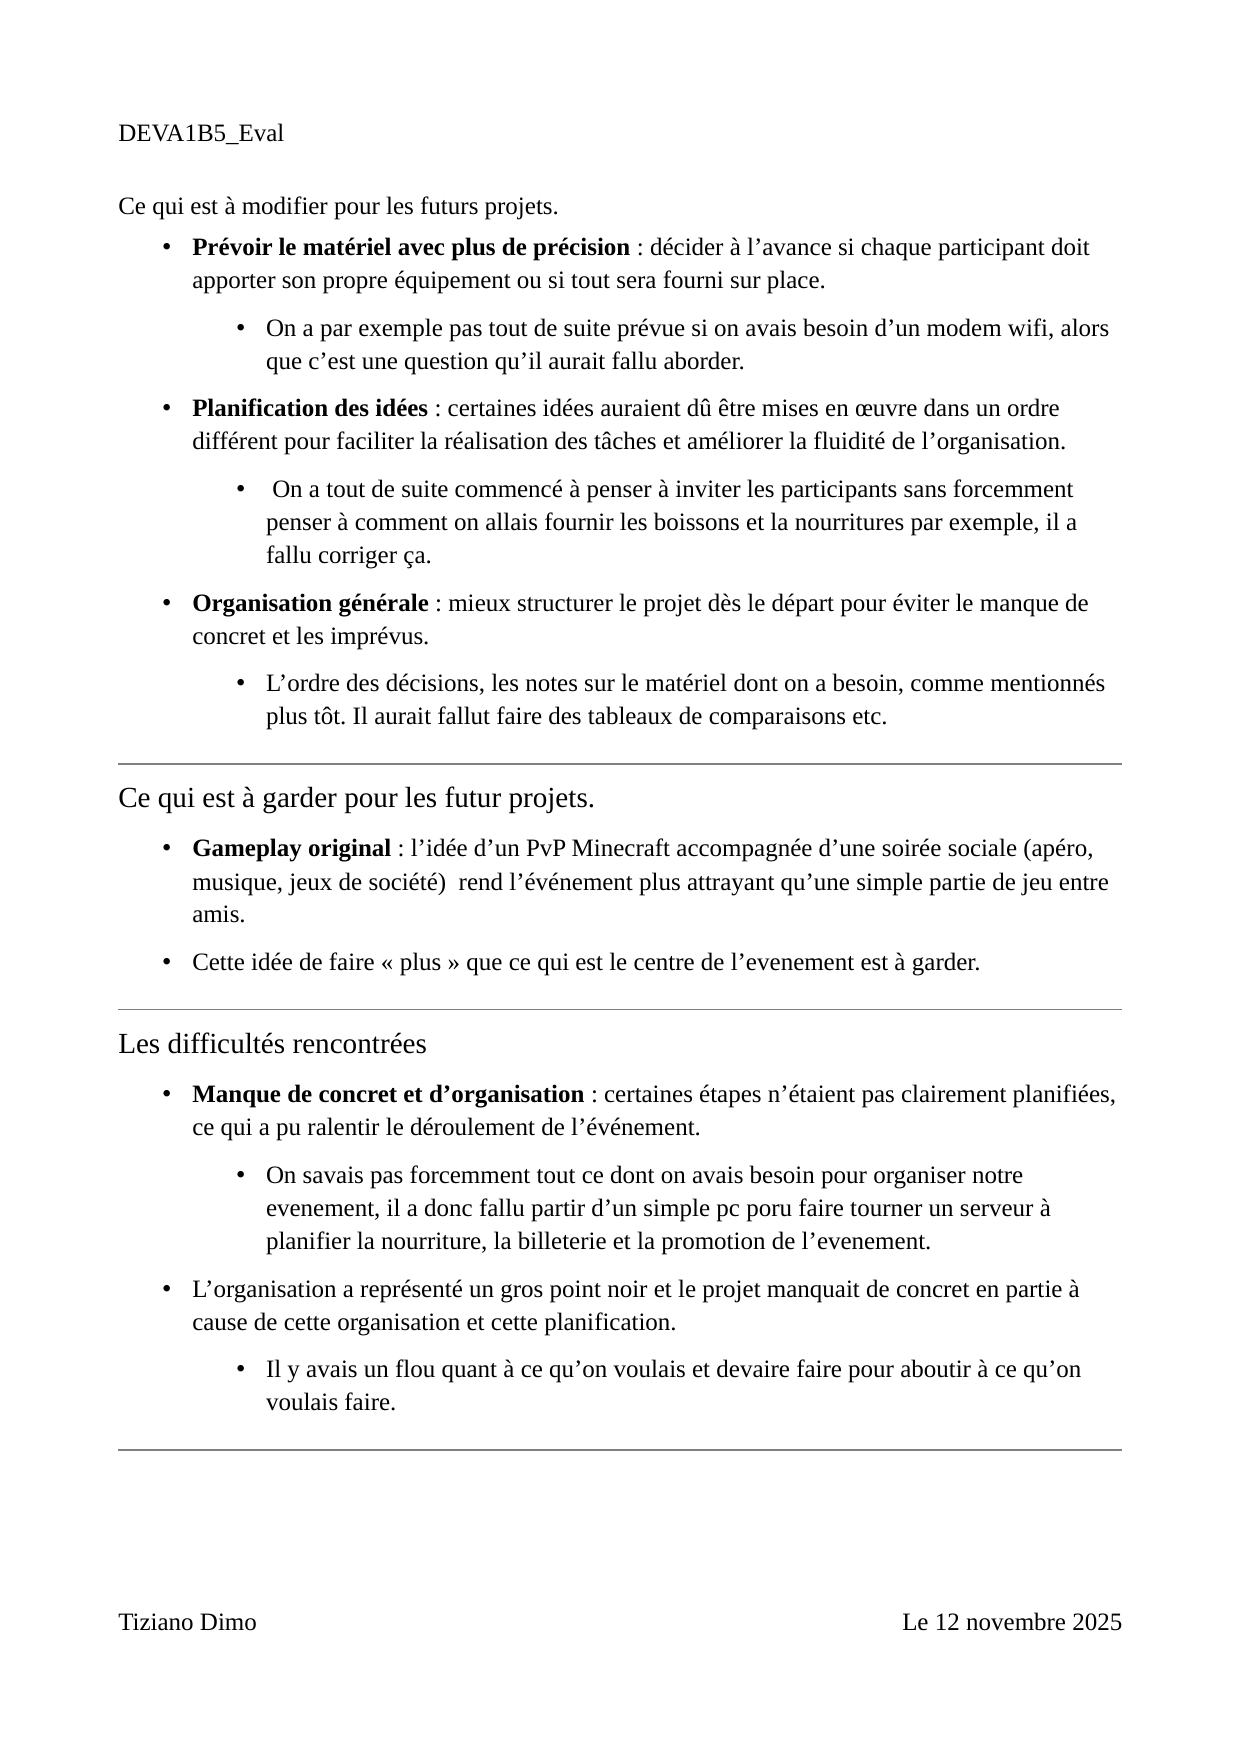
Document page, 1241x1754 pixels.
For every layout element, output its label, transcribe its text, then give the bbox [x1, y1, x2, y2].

list On a par exemple pas tout de suite prévue si on avais besoin d’un modem wifi, alors que c’est une question qu’il aurait fallu aborder. [236, 313, 1122, 374]
list L’ordre des décisions, les notes sur le matériel dont on a besoin, comme mentionnés plus tôt. Il aurait fallut faire des tableaux de comparaisons etc. [236, 668, 1122, 730]
list L’organisation a représenté un gros point noir et le projet manquait de concret en partie à cause de cette organisation et cette planification. [162, 1274, 1122, 1335]
list Gameplay original : l’idée d’un PvP Minecraft accompagnée d’une soirée sociale (apéro, musique, jeux de société) rend l’événement plus attrayant qu’une simple partie de jeu entre amis. [162, 833, 1122, 928]
list On a tout de suite commencé à penser à inviter les participants sans forcemment penser à comment on allais fournir les boissons et la nourritures par exemple, il a fallu corriger ça. [236, 474, 1122, 569]
subtitle Ce qui est à modifier pour les futurs projets. [118, 191, 1122, 220]
list Organisation générale : mieux structurer le projet dès le départ pour éviter le manque de concret et les imprévus. [162, 588, 1122, 649]
list Planification des idées : certaines idées auraient dû être mises en œuvre dans un ordre différent pour faciliter la réalisation des tâches et améliorer la fluidité de l’organisation. [162, 393, 1122, 455]
list On savais pas forcemment tout ce dont on avais besoin pour organiser notre evenement, il a donc fallu partir d’un simple pc poru faire tourner un serveur à planifier la nourriture, la billeterie et la promotion de l’evenement. [236, 1160, 1122, 1255]
subtitle Ce qui est à garder pour les futur projets. [118, 780, 1122, 814]
list Cette idée de faire « plus » que ce qui est le centre de l’evenement est à garder. [162, 947, 1122, 976]
subtitle Les difficultés rencontrées [118, 1026, 1122, 1060]
list Manque de concret et d’organisation : certaines étapes n’étaient pas clairement planifiées, ce qui a pu ralentir le déroulement de l’événement. [162, 1079, 1122, 1141]
list Il y avais un flou quant à ce qu’on voulais et devaire faire pour aboutir à ce qu’on voulais faire. [236, 1354, 1122, 1416]
list Prévoir le matériel avec plus de précision : décider à l’avance si chaque participant doit apporter son propre équipement ou si tout sera fourni sur place. [162, 232, 1122, 294]
